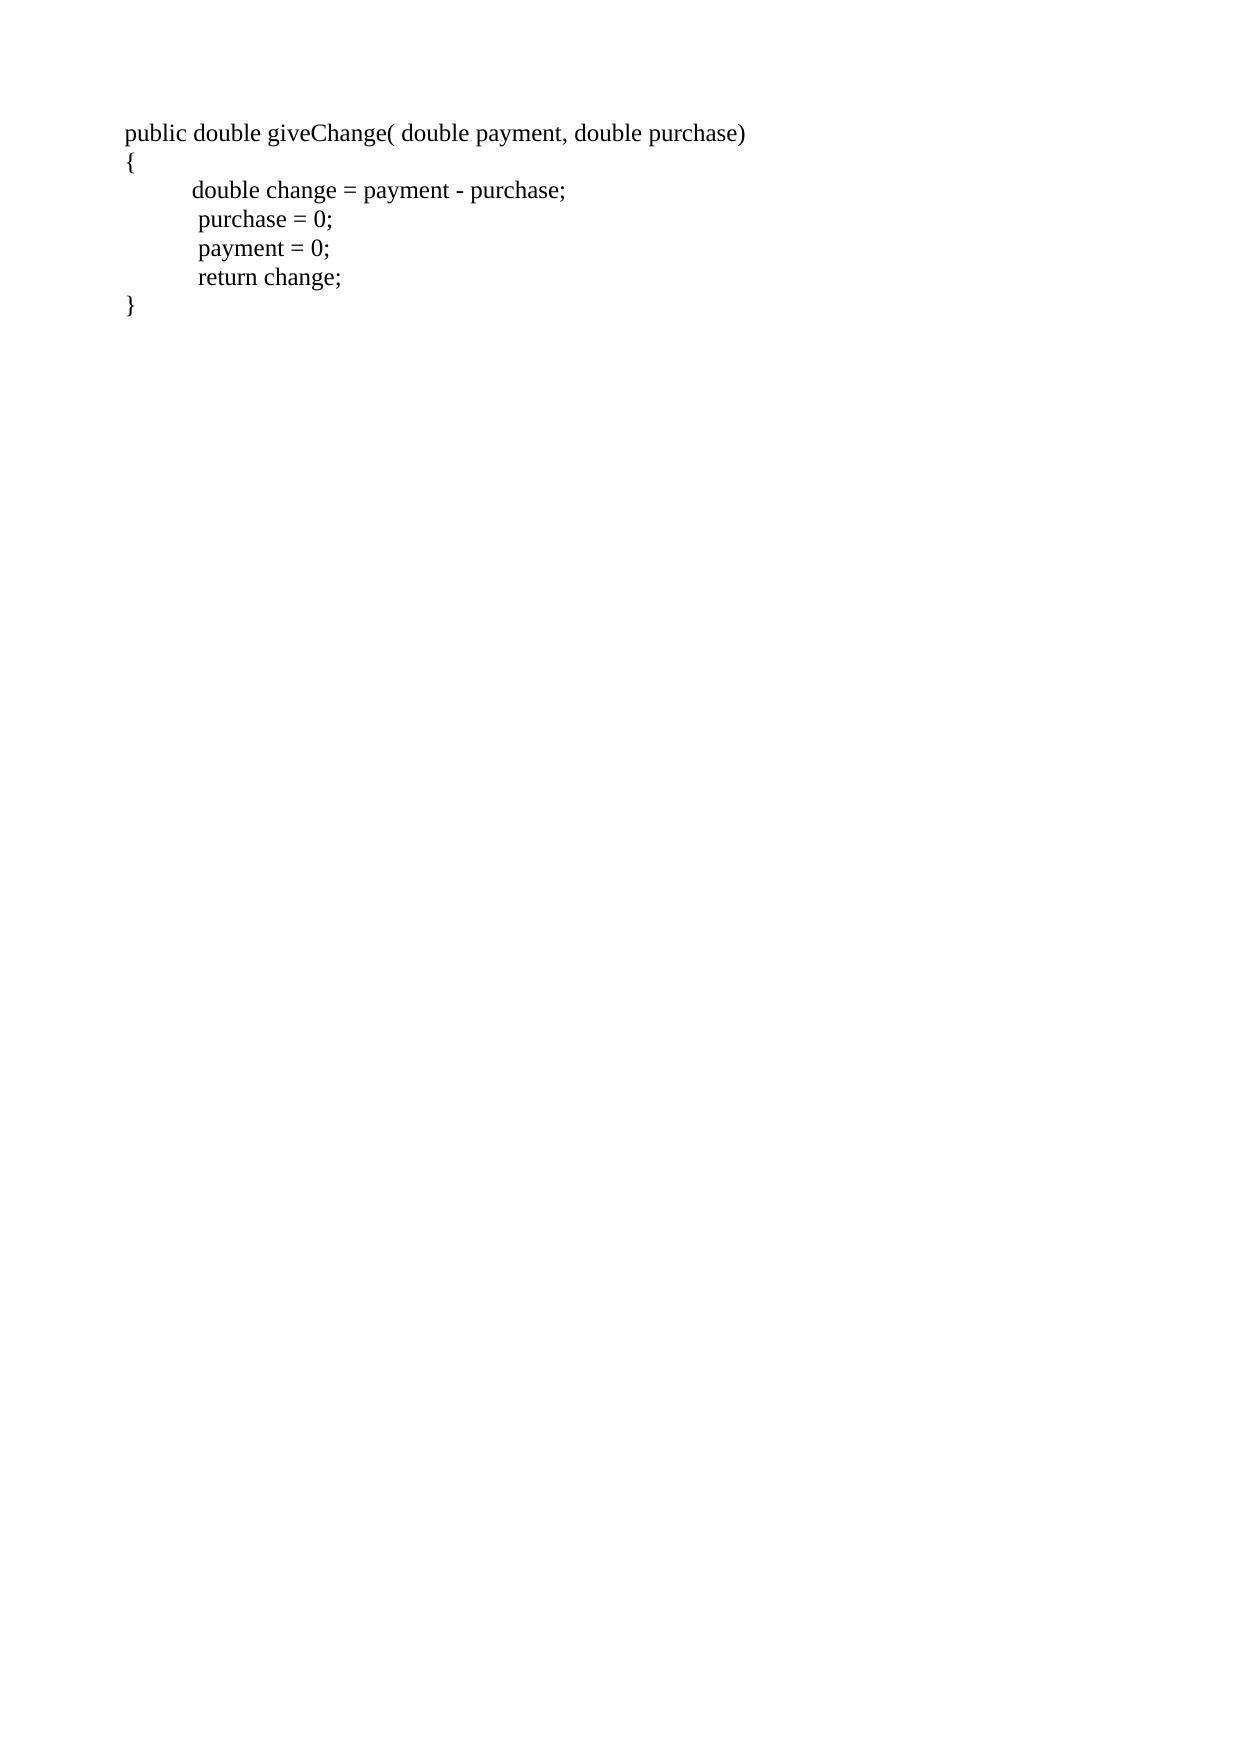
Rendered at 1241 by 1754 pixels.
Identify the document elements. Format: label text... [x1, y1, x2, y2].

text payment = 0; [118, 233, 1122, 262]
text { [118, 147, 1122, 176]
text double change = payment - purchase; [118, 176, 1122, 204]
text public double giveChange( double payment, double purchase) [118, 118, 1122, 147]
text return change; [118, 262, 1122, 291]
text } [118, 291, 1122, 319]
text purchase = 0; [118, 204, 1122, 233]
